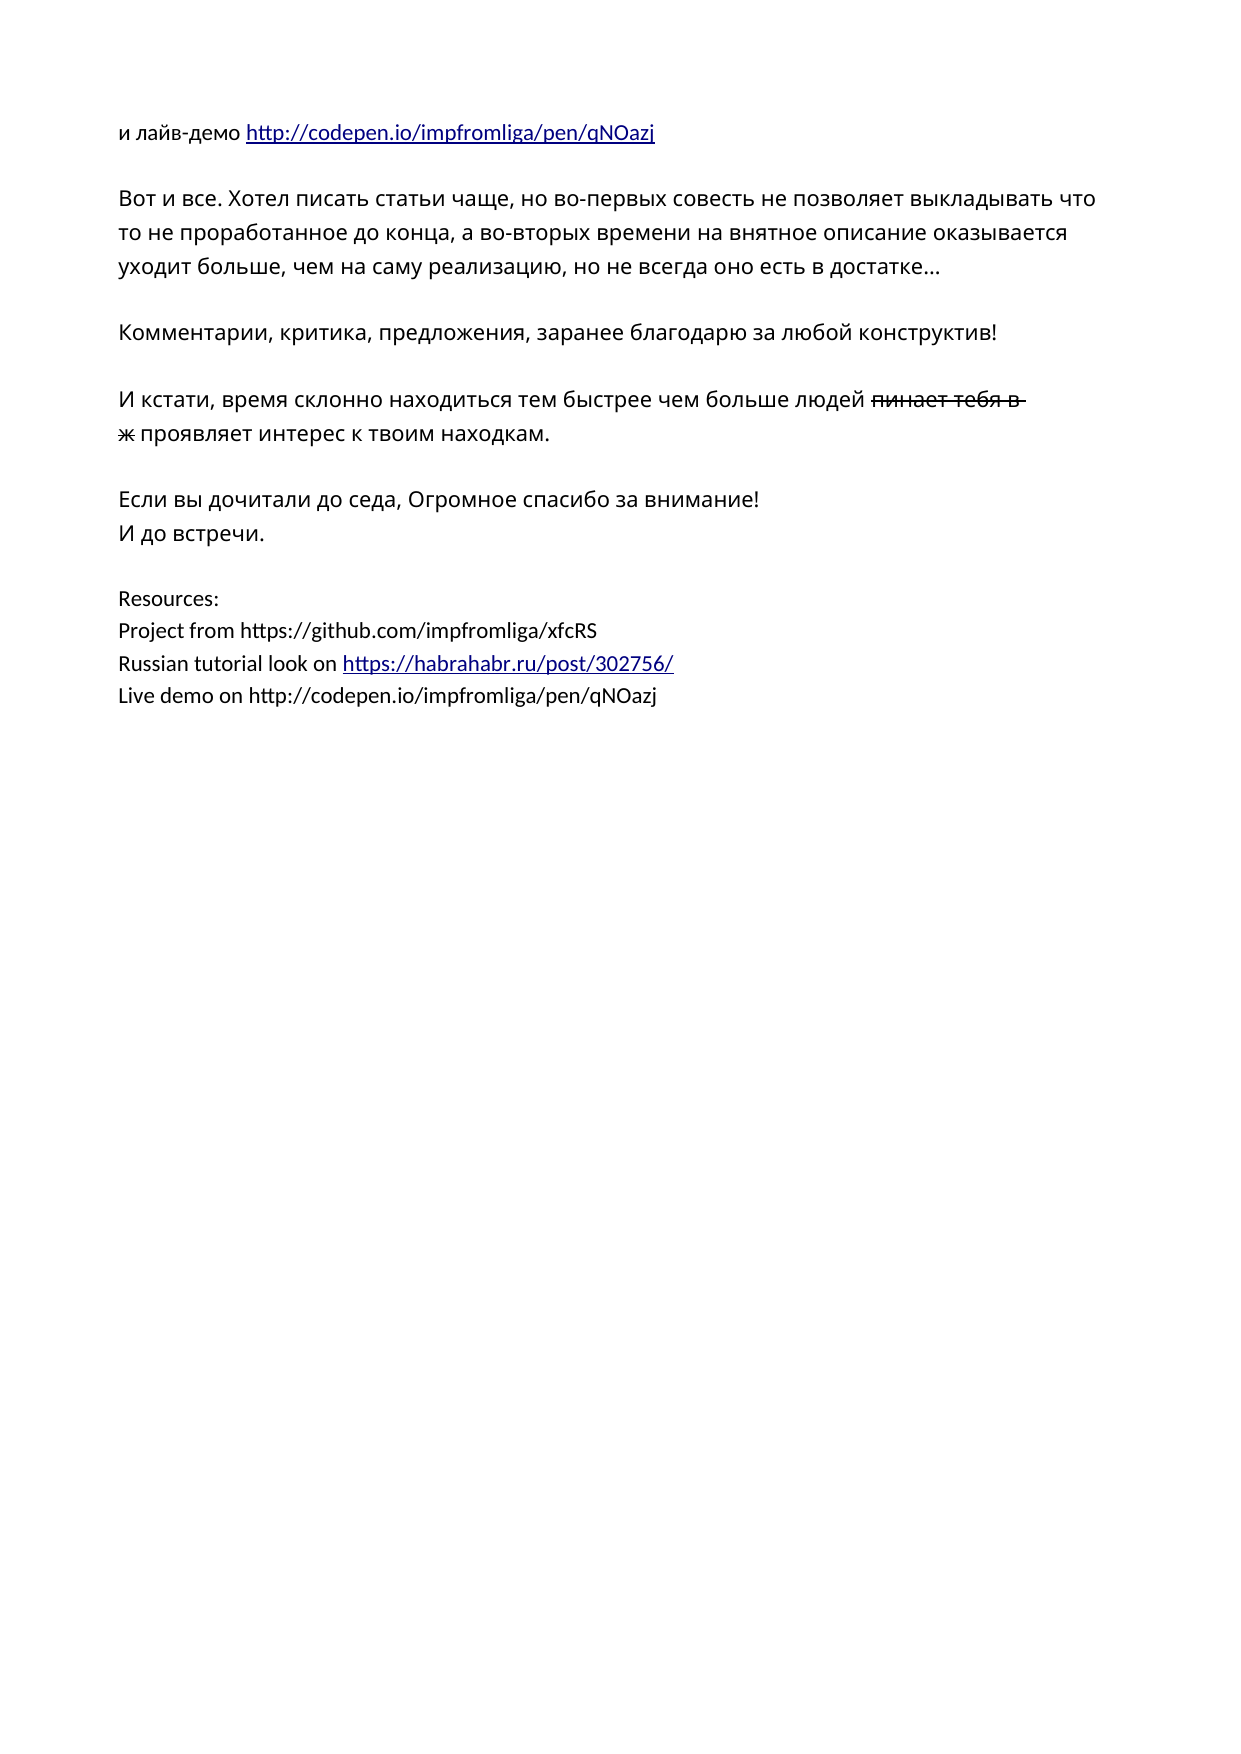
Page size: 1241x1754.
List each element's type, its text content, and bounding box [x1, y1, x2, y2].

text Project from https://github.com/impfromliga/xfcRS [118, 617, 1122, 644]
text Russian tutorial look on https://habrahabr.ru/post/302756/ Live demo on http://codepen.io/impfromliga/pen/qNOazj [118, 649, 1122, 709]
text Вот и все. Хотел писать статьи чаще, но во-первых совесть не позволяет выкладывать что то не проработанное до конца, а во-вторых времени на внятное описание оказывается уходит больше, чем на саму реализацию, но не всегда оно есть в достатке… Комментарии, критика, предложения, заранее благодарю за любой конструктив! И кстати, время склонно находиться тем быстрее чем больше людей пинает тебя в ж проявляет интерес к твоим находкам. Если вы дочитали до седа, Огромное спасибо за внимание! И до встречи. Resources: [118, 182, 1122, 612]
text и лайв-демо http://codepen.io/impfromliga/pen/qNOazj [118, 118, 1122, 146]
